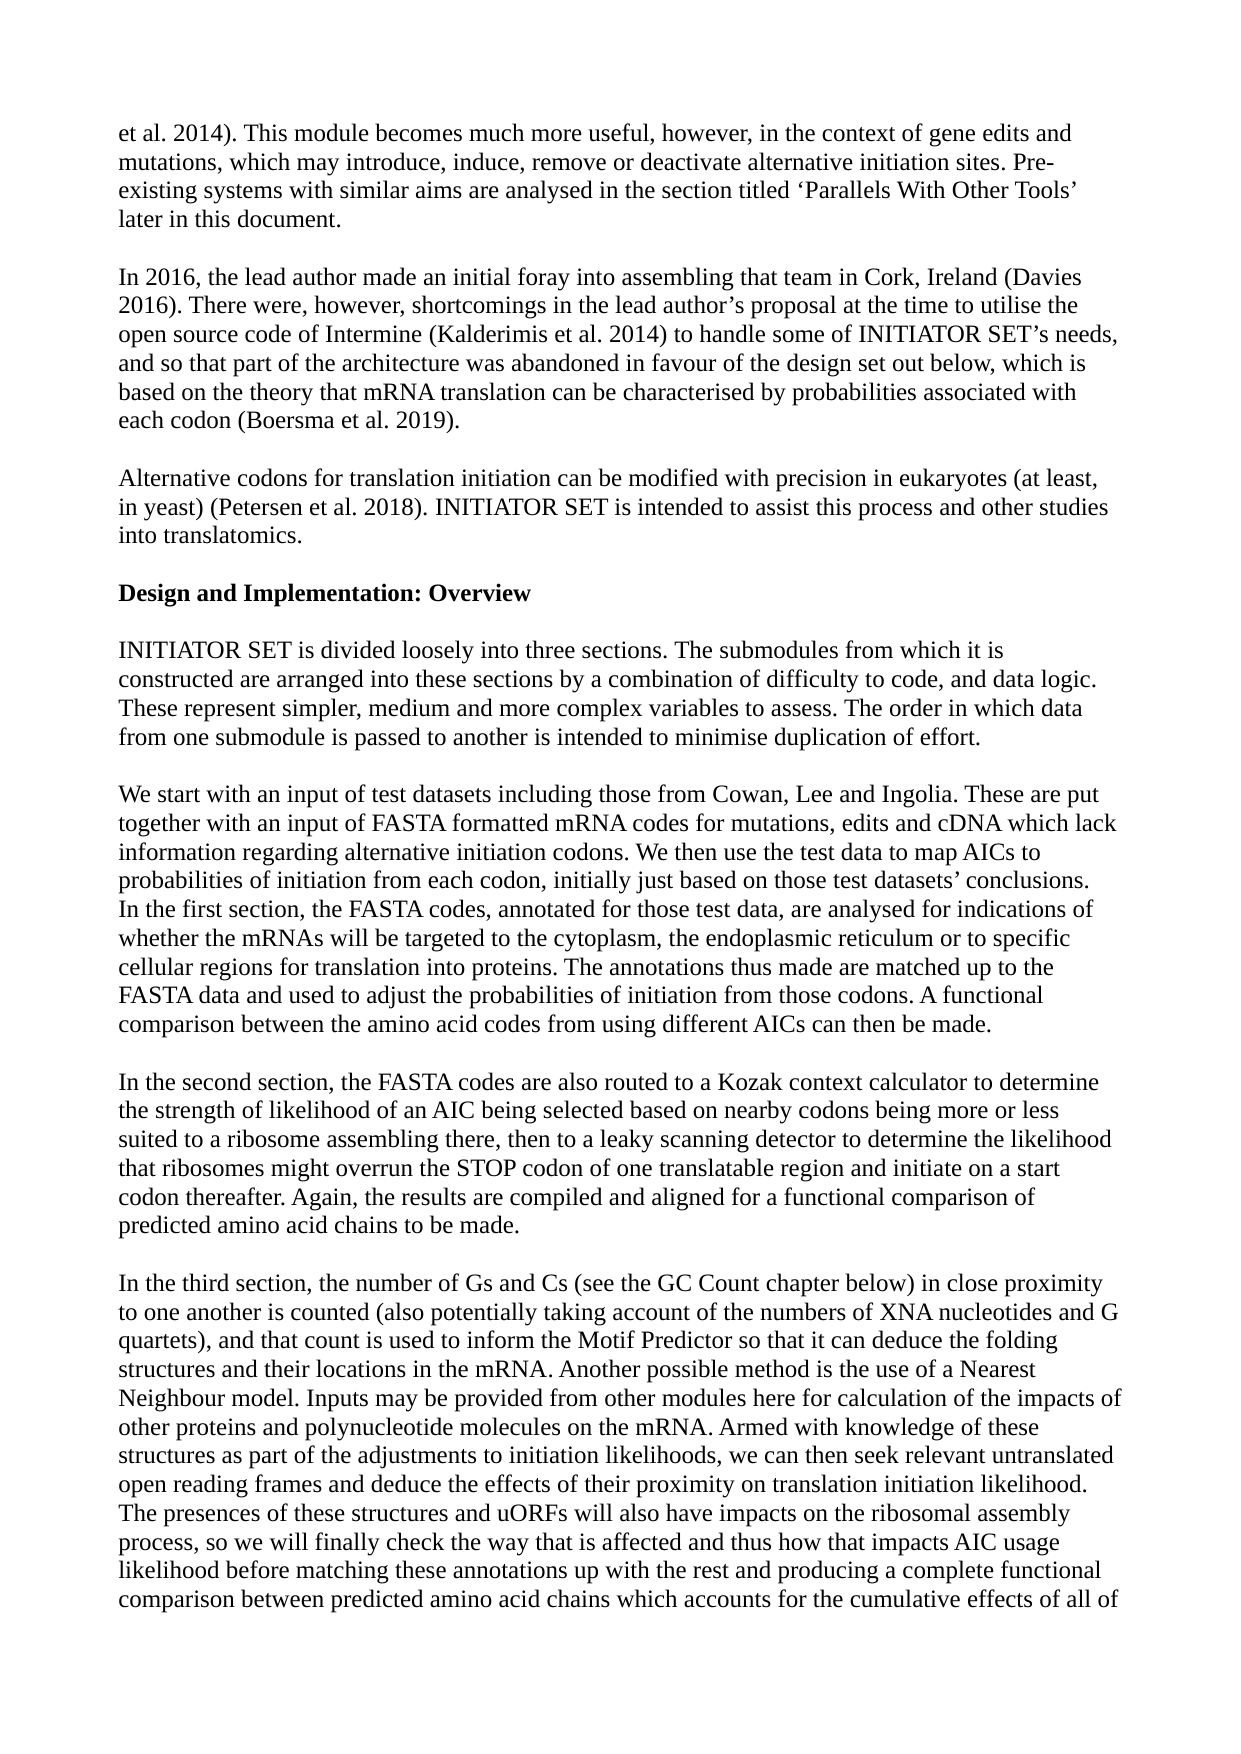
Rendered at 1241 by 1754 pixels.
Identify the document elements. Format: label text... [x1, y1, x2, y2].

text Alternative codons for translation initiation can be modified with precision in eukaryotes (at least, in yeast) (Petersen et al. 2018). INITIATOR SET is intended to assist this process and other studies into translatomics. [118, 463, 1122, 549]
text INITIATOR SET is divided loosely into three sections. The submodules from which it is constructed are arranged into these sections by a combination of difficulty to code, and data logic. These represent simpler, medium and more complex variables to assess. The order in which data from one submodule is passed to another is intended to minimise duplication of effort. We start with an input of test datasets including those from Cowan, Lee and Ingolia. These are put together with an input of FASTA formatted mRNA codes for mutations, edits and cDNA which lack information regarding alternative initiation codons. We then use the test data to map AICs to probabilities of initiation from each codon, initially just based on those test datasets’ conclusions. In the first section, the FASTA codes, annotated for those test data, are analysed for indications of whether the mRNAs will be targeted to the cytoplasm, the endoplasmic reticulum or to specific cellular regions for translation into proteins. The annotations thus made are matched up to the FASTA data and used to adjust the probabilities of initiation from those codons. A functional comparison between the amino acid codes from using different AICs can then be made. In the second section, the FASTA codes are also routed to a Kozak context calculator to determine the strength of likelihood of an AIC being selected based on nearby codons being more or less suited to a ribosome assembling there, then to a leaky scanning detector to determine the likelihood that ribosomes might overrun the STOP codon of one translatable region and initiate on a start codon thereafter. Again, the results are compiled and aligned for a functional comparison of predicted amino acid chains to be made. In the third section, the number of Gs and Cs (see the GC Count chapter below) in close proximity to one another is counted (also potentially taking account of the numbers of XNA nucleotides and G quartets), and that count is used to inform the Motif Predictor so that it can deduce the folding structures and their locations in the mRNA. Another possible method is the use of a Nearest Neighbour model. Inputs may be provided from other modules here for calculation of the impacts of other proteins and polynucleotide molecules on the mRNA. Armed with knowledge of these structures as part of the adjustments to initiation likelihoods, we can then seek relevant untranslated open reading frames and deduce the effects of their proximity on translation initiation likelihood. The presences of these structures and uORFs will also have impacts on the ribosomal assembly process, so we will finally check the way that is affected and thus how that impacts AIC usage likelihood before matching these annotations up with the rest and producing a complete functional comparison between predicted amino acid chains which accounts for the cumulative effects of all of [118, 607, 1122, 1613]
text Design and Implementation: Overview [118, 578, 1122, 607]
text et al. 2014). This module becomes much more useful, however, in the context of gene edits and mutations, which may introduce, induce, remove or deactivate alternative initiation sites. Pre-existing systems with similar aims are analysed in the section titled ‘Parallels With Other Tools’ later in this document. In 2016, the lead author made an initial foray into assembling that team in Cork, Ireland (Davies 2016). There were, however, shortcomings in the lead author’s proposal at the time to utilise the open source code of Intermine (Kalderimis et al. 2014) to handle some of INITIATOR SET’s needs, and so that part of the architecture was abandoned in favour of the design set out below, which is based on the theory that mRNA translation can be characterised by probabilities associated with each codon (Boersma et al. 2019). [118, 118, 1122, 434]
